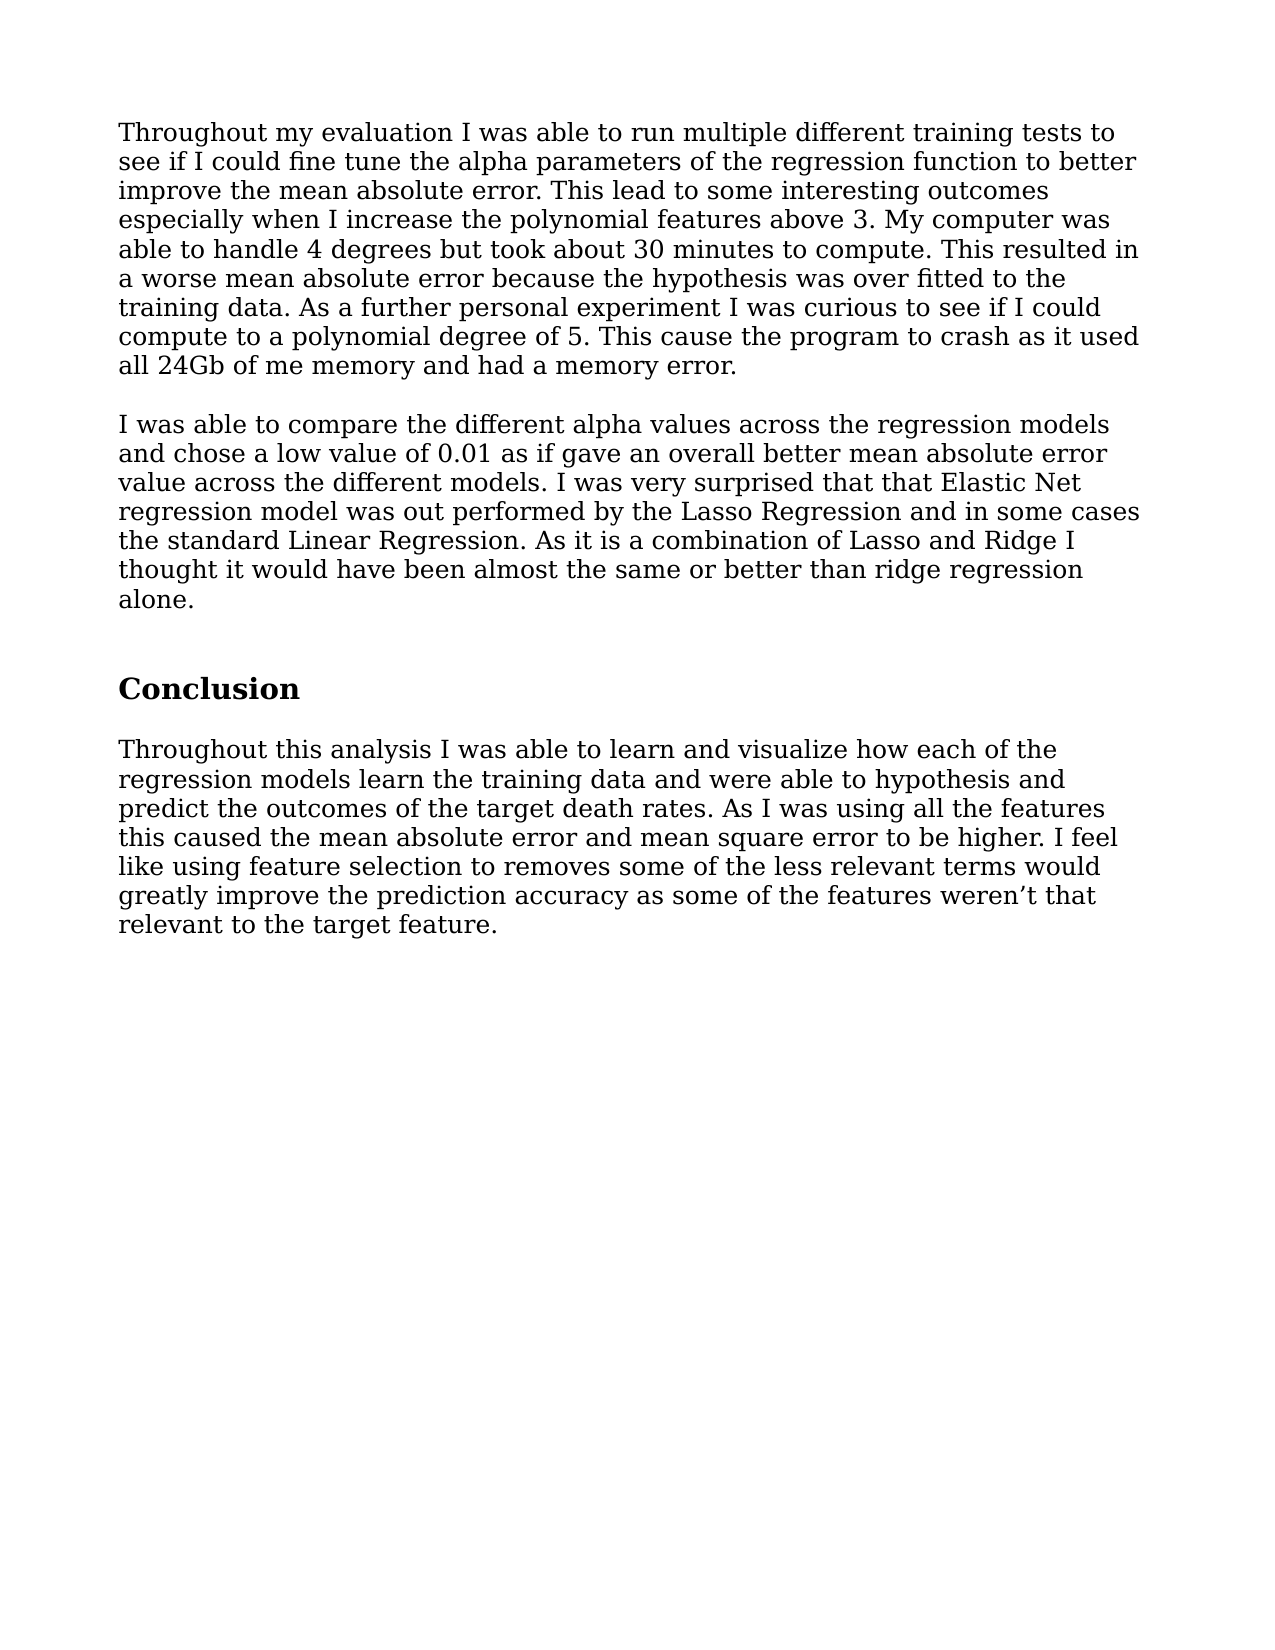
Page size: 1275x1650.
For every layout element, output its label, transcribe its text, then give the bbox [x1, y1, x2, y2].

text Throughout this analysis I was able to learn and visualize how each of the regression models learn the training data and were able to hypothesis and predict the outcomes of the target death rates. As I was using all the features this caused the mean absolute error and mean square error to be higher. I feel like using feature selection to removes some of the less relevant terms would greatly improve the prediction accuracy as some of the features weren’t that relevant to the target feature. [118, 736, 1157, 940]
text Throughout my evaluation I was able to run multiple different training tests to see if I could fine tune the alpha parameters of the regression function to better improve the mean absolute error. This lead to some interesting outcomes especially when I increase the polynomial features above 3. My computer was able to handle 4 degrees but took about 30 minutes to compute. This resulted in a worse mean absolute error because the hypothesis was over fitted to the training data. As a further personal experiment I was curious to see if I could compute to a polynomial degree of 5. This cause the program to crash as it used all 24Gb of me memory and had a memory error. [118, 118, 1157, 381]
text I was able to compare the different alpha values across the regression models and chose a low value of 0.01 as if gave an overall better mean absolute error value across the different models. I was very surprised that that Elastic Net regression model was out performed by the Lasso Regression and in some cases the standard Linear Regression. As it is a combination of Lasso and Ridge I thought it would have been almost the same or better than ridge regression alone. [118, 410, 1157, 614]
text Conclusion [118, 672, 1157, 707]
